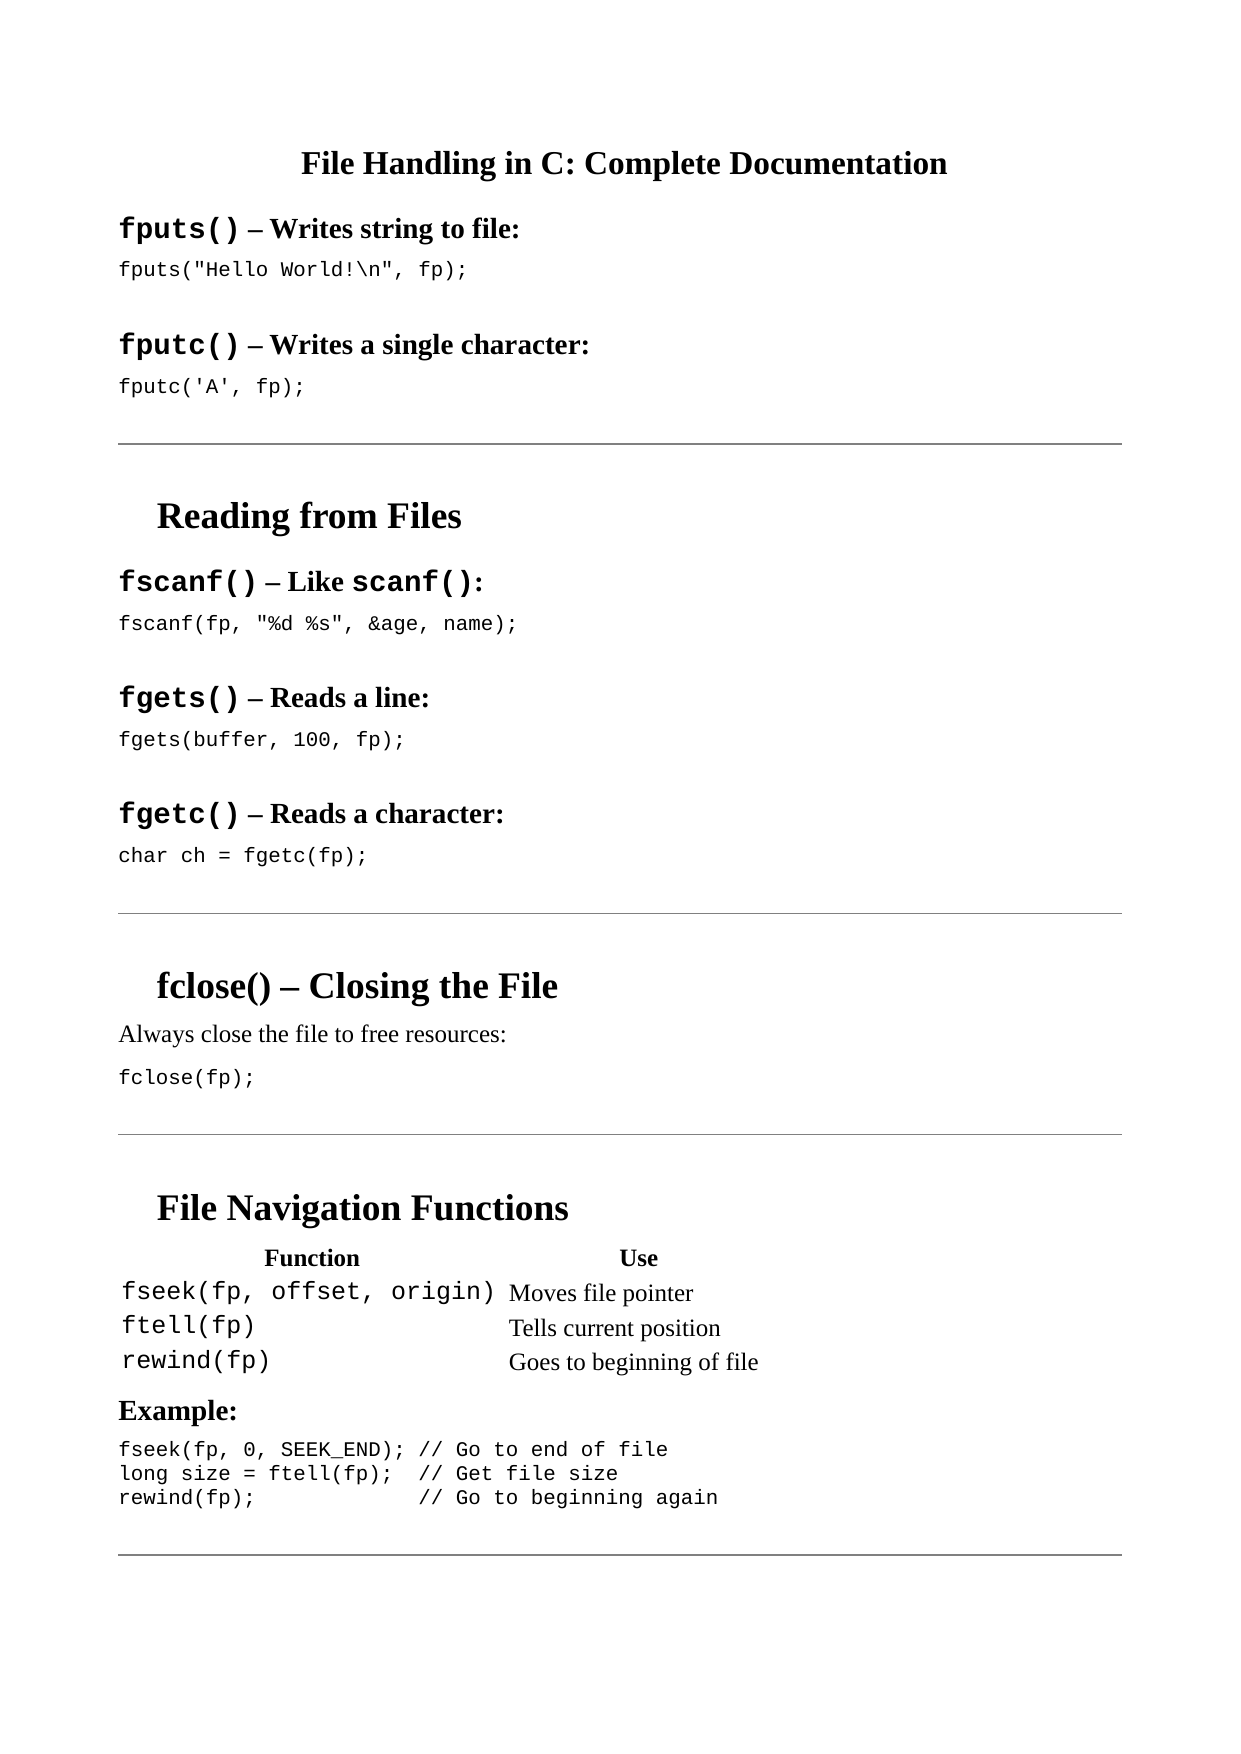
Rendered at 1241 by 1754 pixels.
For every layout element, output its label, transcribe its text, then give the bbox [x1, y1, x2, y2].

subtitle Example: [118, 1393, 1122, 1427]
table_cell fseek(fp, offset, origin) [118, 1275, 506, 1310]
table_cell rewind(fp) [118, 1344, 506, 1379]
subtitle ❌ fclose() – Closing the File [118, 963, 1122, 1007]
subtitle fgets() – Reads a line: [118, 680, 1122, 716]
subtitle 🔁 File Navigation Functions [118, 1185, 1122, 1228]
subtitle fputs() – Writes string to file: [118, 211, 1122, 247]
subtitle fgetc() – Reads a character: [118, 797, 1122, 833]
text fputc('A', fp); [118, 376, 1122, 399]
table_cell Moves file pointer [506, 1275, 771, 1310]
subtitle 📖 Reading from Files [118, 494, 1122, 537]
text fclose(fp); [118, 1067, 1122, 1090]
text Always close the file to free resources: [118, 1019, 1122, 1048]
text fseek(fp, 0, SEEK_END); // Go to end of file [118, 1439, 1122, 1463]
table_cell ftell(fp) [118, 1310, 506, 1344]
text fputs("Hello World!\n", fp); [118, 259, 1122, 283]
table_cell Tells current position [506, 1310, 771, 1344]
table_cell Goes to beginning of file [506, 1344, 771, 1379]
text fscanf(fp, "%d %s", &age, name); [118, 613, 1122, 636]
table_header Function [118, 1241, 506, 1275]
text char ch = fgetc(fp); [118, 845, 1122, 869]
subtitle fscanf() – Like scanf(): [118, 564, 1122, 600]
table_header Use [506, 1241, 771, 1275]
text rewind(fp); // Go to beginning again [118, 1487, 1122, 1510]
subtitle fputc() – Writes a single character: [118, 327, 1122, 363]
text long size = ftell(fp); // Get file size [118, 1463, 1122, 1487]
text fgets(buffer, 100, fp); [118, 729, 1122, 753]
